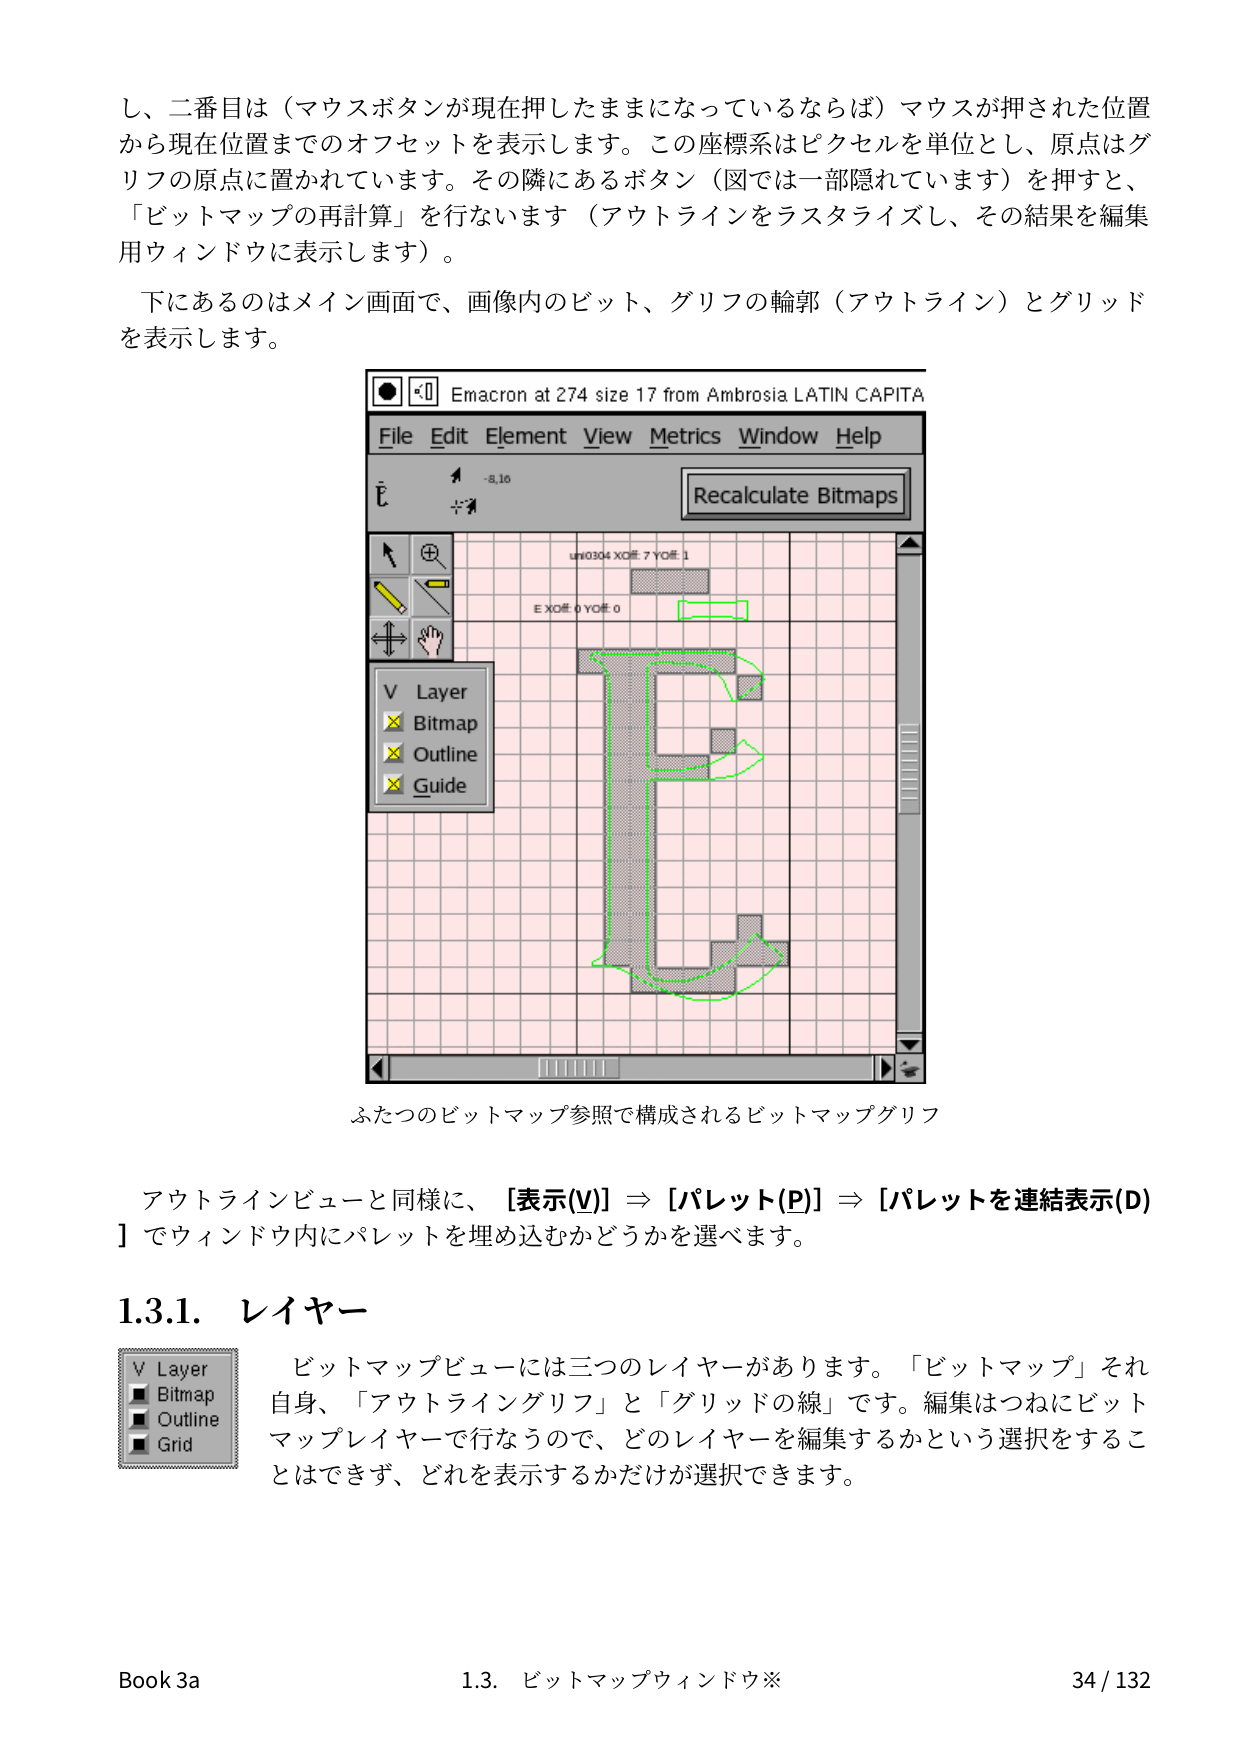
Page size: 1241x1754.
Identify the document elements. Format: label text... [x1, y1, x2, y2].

text 下にあるのはメイン画面で、画像内のビット、グリフの輪郭（アウトライン）とグリッドを表示します。 [118, 283, 1152, 355]
text アウトラインビューと同様に、［表示(V)］⇒［パレット(P)］⇒［パレットを連結表示(D) ］でウィンドウ内にパレットを埋め込むかどうかを選べます。 [118, 1181, 1152, 1253]
subtitle 1.3.1. レイヤー [118, 1286, 1152, 1333]
text ふたつのビットマップ参照で構成されるビットマップグリフ [118, 1098, 1152, 1130]
text し、二番目は（マウスボタンが現在押したままになっているならば）マウスが押された位置から現在位置までのオフセットを表示します。この座標系はピクセルを単位とし、原点はグリフの原点に置かれています。その隣にあるボタン（図では一部隠れています）を押すと、「ビットマップの再計算」を行ないます （アウトラインをラスタライズし、その結果を編集用ウィンドウに表示します）。 [118, 88, 1152, 268]
text ビットマップビューには三つのレイヤーがあります。「ビットマップ」それ自身、「アウトライングリフ」と「グリッドの線」です。編集はつねにビットマップレイヤーで行なうので、どのレイヤーを編集するかという選択をすることはできず、どれを表示するかだけが選択できます。 [118, 1348, 1152, 1492]
picture [365, 369, 927, 1084]
picture [118, 1348, 239, 1469]
